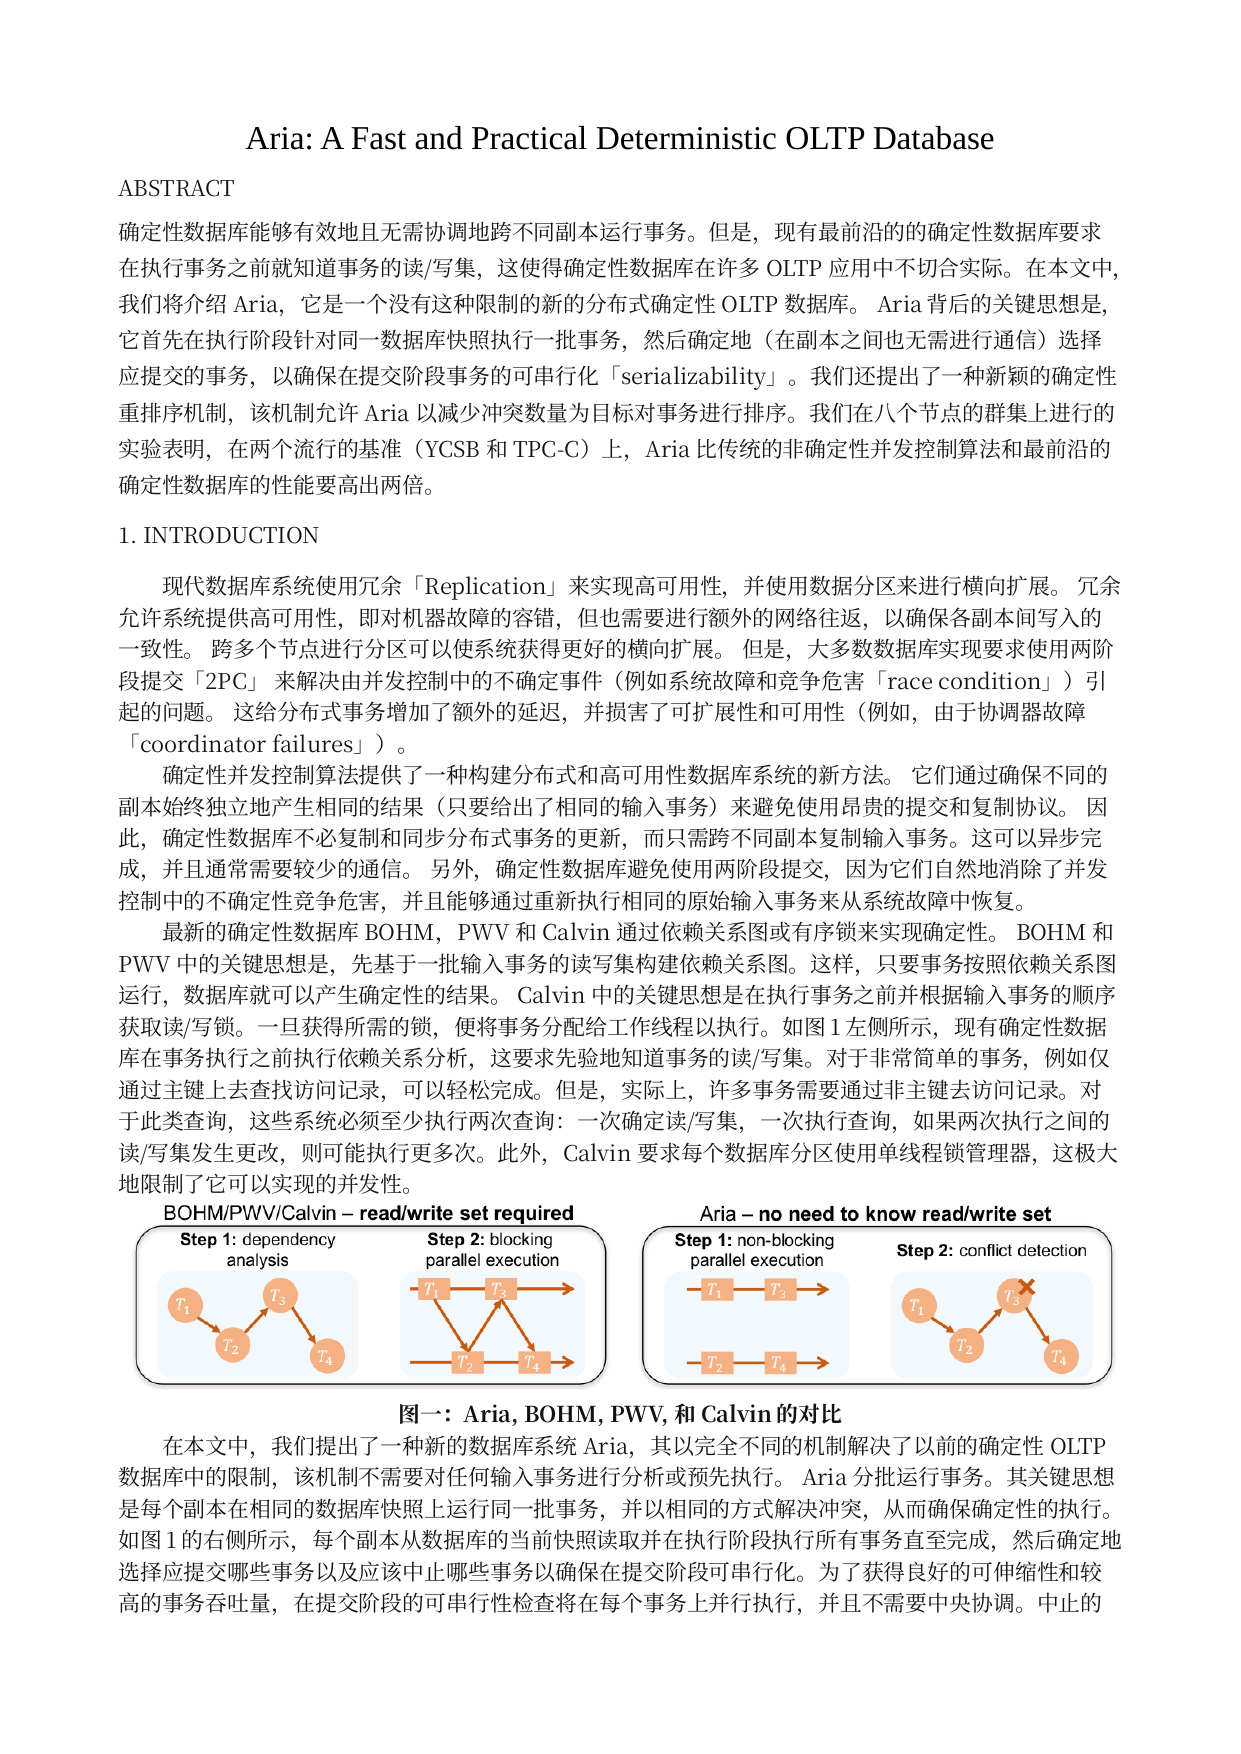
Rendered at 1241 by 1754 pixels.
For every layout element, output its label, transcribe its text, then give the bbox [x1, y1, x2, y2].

text 确定性并发控制算法提供了一种构建分布式和高可用性数据库系统的新方法。 它们通过确保不同的副本始终独立地产生相同的结果（只要给出了相同的输入事务）来避免使用昂贵的提交和复制协议。 因此，确定性数据库不必复制和同步分布式事务的更新，而只需跨不同副本复制输入事务。这可以异步完成，并且通常需要较少的通信。 另外，确定性数据库避免使用两阶段提交，因为它们自然地消除了并发控制中的不确定性竞争危害，并且能够通过重新执行相同的原始输入事务来从系统故障中恢复。 [118, 758, 1122, 916]
text 图一：Aria, BOHM, PWV, 和 Calvin的对比 [118, 1398, 1122, 1429]
text 现代数据库系统使用冗余「Replication」来实现高可用性，并使用数据分区来进行横向扩展。 冗余允许系统提供高可用性，即对机器故障的容错，但也需要进行额外的网络往返，以确保各副本间写入的一致性。 跨多个节点进行分区可以使系统获得更好的横向扩展。 但是，大多数数据库实现要求使用两阶段提交「2PC」 来解决由并发控制中的不确定事件（例如系统故障和竞争危害「race condition」）引起的问题。 这给分布式事务增加了额外的延迟，并损害了可扩展性和可用性（例如，由于协调器故障 「coordinator failures」）。 [118, 569, 1122, 758]
text 在本文中，我们提出了一种新的数据库系统 Aria​​，其以完全不同的机制解决了以前的确定性 OLTP 数据库中的限制，该机制不需要对任何输入事务进行分析或预先执行。 Aria 分批运行事务。其关键思想是每个副本在相同的数据库快照上运行同一批事务，并以相同的方式解决冲突，从而确保确定性的执行。如图1的右侧所示，每个副本从数据库的当前快照读取并在执行阶段执行所有事务直至完成，然后确定地选择应提交哪些事务以及应该中止哪些事务以确保在提交阶段可串行化。为了获得良好的可伸缩性和较高的事务吞吐量，在提交阶段的可串行性检查将在每个事务上并行执行，并且不需要中央协调。中止的 [118, 1429, 1122, 1618]
picture [118, 1198, 1123, 1398]
text 1. INTRODUCTION [118, 519, 1122, 550]
subtitle ABSTRACT [118, 171, 1122, 202]
text 最新的确定性数据库 BOHM，PWV 和 Calvin 通过依赖关系图或有序锁来实现确定性。 BOHM 和 PWV 中的关键思想是，先基于一批输入事务的读写集构建依赖关系图。这样，只要事务按照依赖关系图运行，数据库就可以产生确定性的结果。 Calvin 中的关键思想是在执行事务之前并根据输入事务的顺序获取读/写锁。一旦获得所需的锁，便将事务分配给工作线程以执行。如图1左侧所示，现有确定性数据库在事务执行之前执行依赖关系分析，这要求先验地知道事务的读/写集。对于非常简单的事务，例如仅通过主键上去查找访问记录，可以轻松完成。但是，实际上，许多事务需要通过非主键去访问记录。对于此类查询，这些系统必须至少执行两次查询：一次确定读/写集，一次执行查询，如果两次执行之间的读/写集发生更改，则可能执行更多次。此外，Calvin 要求每个数据库分区使用单线程锁管理器，这极大地限制了它可以实现的并发性。 [118, 916, 1122, 1198]
text Aria: A Fast and Practical Deterministic OLTP Database [118, 118, 1122, 156]
text 确定性数据库能够有效地且无需协调地跨不同副本运行事务。但是，现有最前沿的的确定性数据库要求在执行事务之前就知道事务的读/写集，这使得确定性数据库在许多 OLT​​P 应用中不切合实际。在本文中，我们将介绍 Aria，它是一个没有这种限制的新的分布式确定性 OLTP 数据库。 Aria背后的关键思想是，它首先在执行阶段针对同一数据库快照执行一批事务，然后确定地（在副本之间也无需进行通信）选择应提交的事务，以确保在提交阶段事务的可串行化「serializability」。我们还提出了一种新颖的确定性重排序机制，该机制允许 Aria 以减少冲突数量为目标对事务进行排序。我们在八个节点的群集上进行的实验表明，在两个流行的基准（YCSB 和 TPC-C）上，Aria比传统的非确定性并发控制算法和最前沿的确定性数据库的性能要高出两倍。 [118, 215, 1122, 499]
